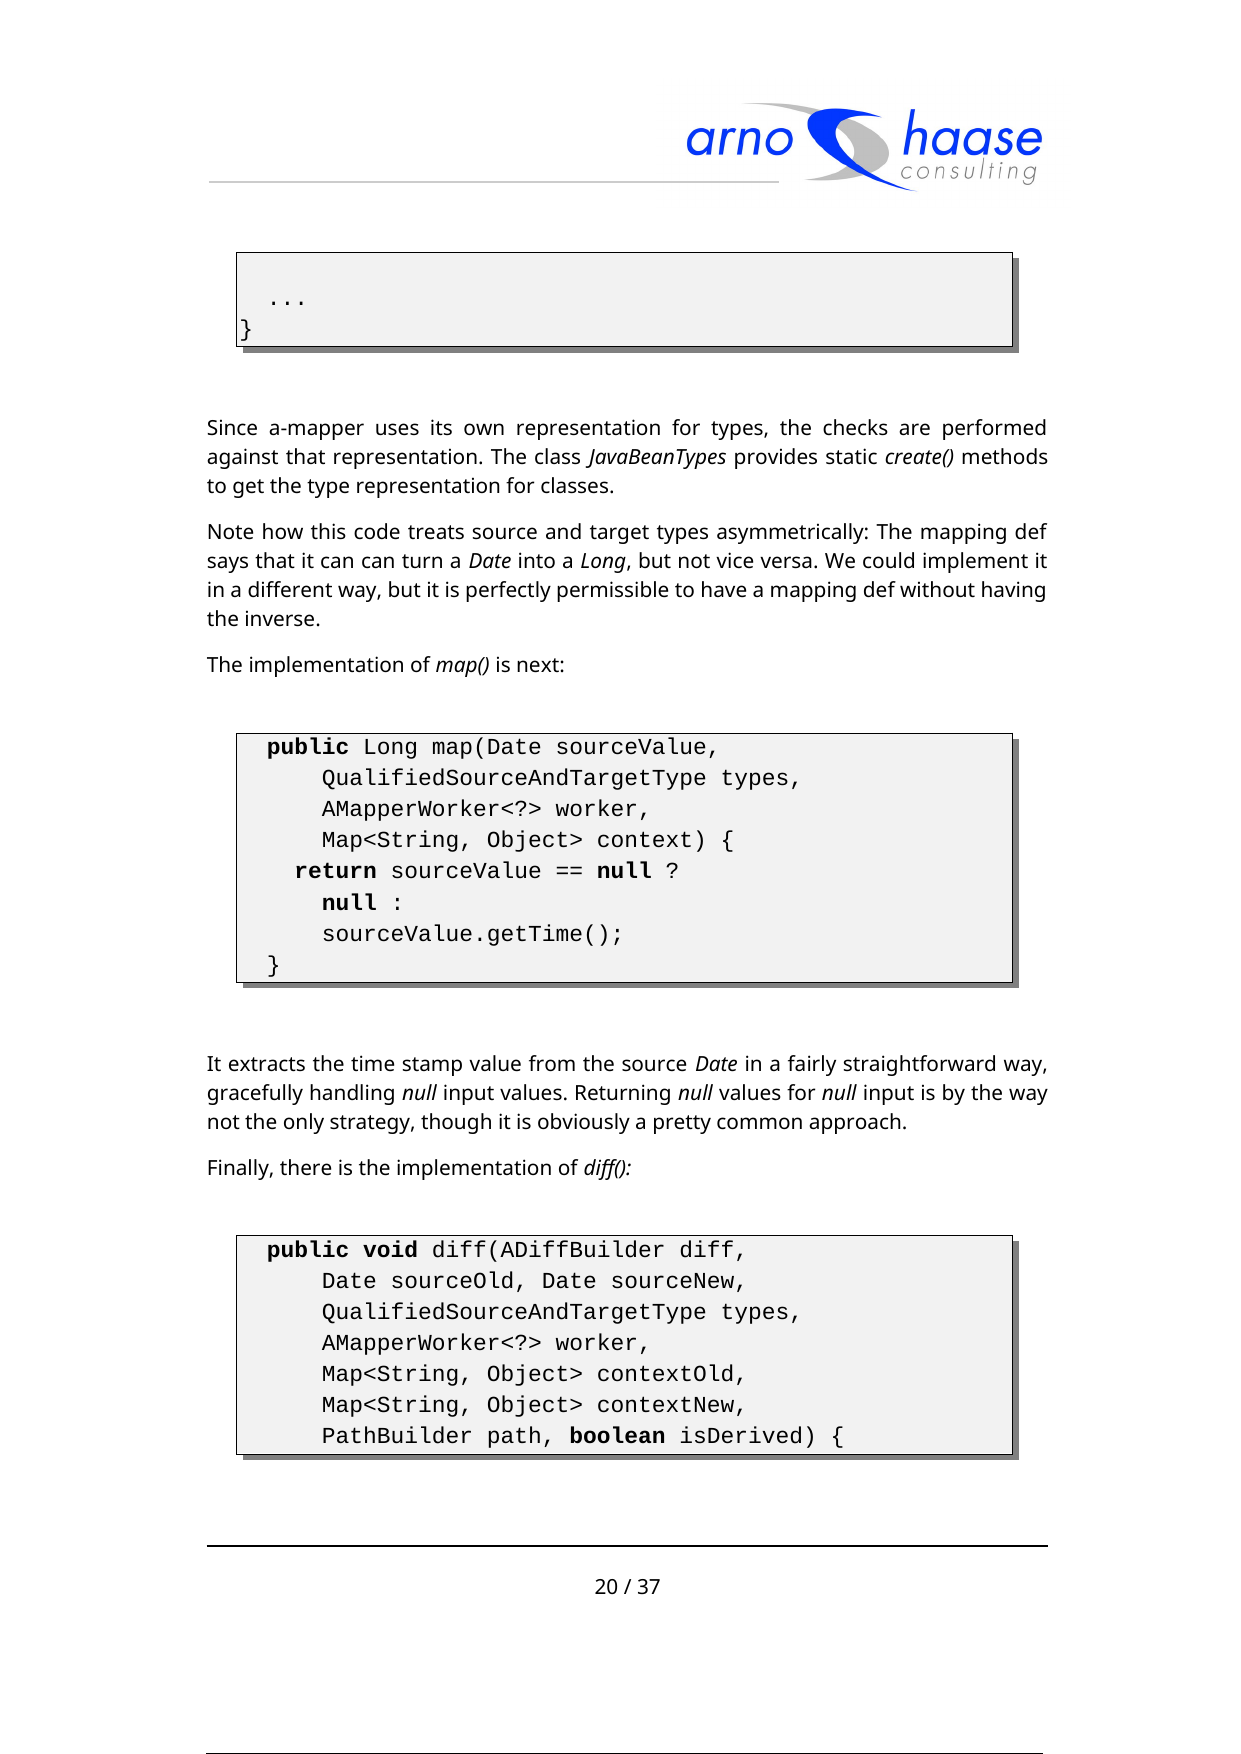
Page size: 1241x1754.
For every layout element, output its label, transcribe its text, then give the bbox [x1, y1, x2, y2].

text AMapperWorker<?> worker, [237, 795, 1012, 824]
text Map<String, Object> contextOld, [237, 1359, 1012, 1388]
text PathBuilder path, boolean isDerived) { [237, 1421, 1012, 1453]
text Finally, there is the implementation of diff(): [207, 1152, 1048, 1181]
text ... [237, 283, 1012, 312]
text Map<String, Object> context) { [237, 826, 1012, 855]
text public void diff(ADiffBuilder diff, [237, 1236, 1012, 1264]
text } [237, 314, 1012, 346]
text sourceValue.getTime(); [237, 919, 1012, 948]
text public Long map(Date sourceValue, [237, 734, 1012, 762]
text Map<String, Object> contextNew, [237, 1390, 1012, 1419]
text QualifiedSourceAndTargetType types, [237, 1297, 1012, 1326]
text } [237, 950, 1012, 982]
text return sourceValue == null ? [237, 857, 1012, 886]
text AMapperWorker<?> worker, [237, 1328, 1012, 1357]
text It extracts the time stamp value from the source Date in a fairly straightforward way, gracefully handling null input values. Returning null values for null input is by the way not the only strategy, though it is obviously a pretty common approach. [207, 1048, 1048, 1135]
text QualifiedSourceAndTargetType types, [237, 764, 1012, 793]
text The implementation of map() is next: [207, 649, 1048, 678]
text null : [237, 888, 1012, 917]
text Note how this code treats source and target types asymmetrically: The mapping def says that it can can turn a Date into a Long, but not vice versa. We could implement it in a different way, but it is perfectly permissible to have a mapping def without having the inverse. [207, 516, 1048, 633]
text Since a-mapper uses its own representation for types, the checks are performed against that representation. The class JavaBeanTypes provides static create() methods to get the type representation for classes. [207, 412, 1048, 499]
picture [656, 78, 1072, 208]
text Date sourceOld, Date sourceNew, [237, 1266, 1012, 1295]
